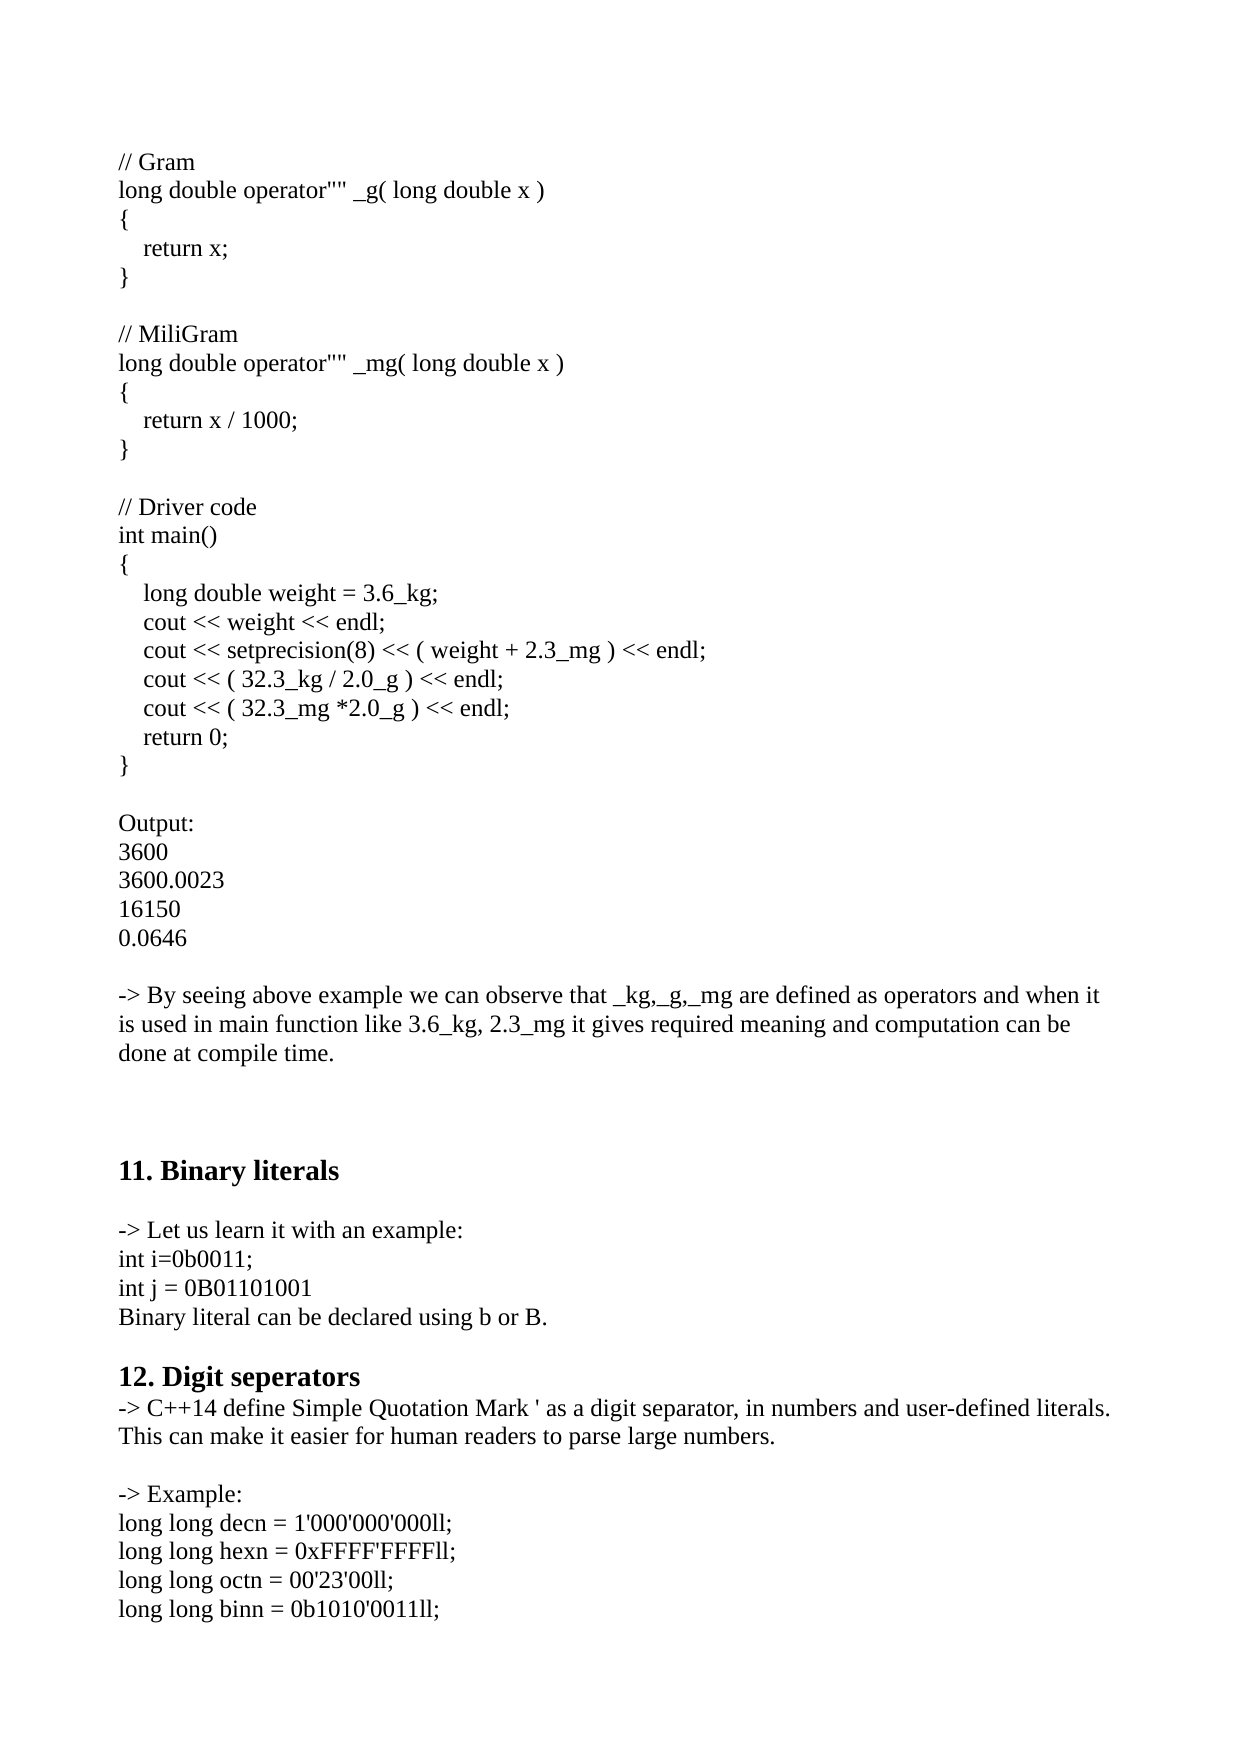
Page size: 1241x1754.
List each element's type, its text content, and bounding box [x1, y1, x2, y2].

text { [118, 377, 1122, 406]
text return x / 1000; [118, 406, 1122, 434]
text long double weight = 3.6_kg; [118, 578, 1122, 607]
text return 0; [118, 722, 1122, 751]
text // Gram [118, 147, 1122, 176]
text long double operator"" _mg( long double x ) [118, 348, 1122, 377]
text int i=0b0011; [118, 1244, 1122, 1273]
text cout << ( 32.3_mg *2.0_g ) << endl; [118, 693, 1122, 722]
text 3600 [118, 837, 1122, 866]
text // MiliGram [118, 319, 1122, 348]
text int main() [118, 521, 1122, 549]
text cout << setprecision(8) << ( weight + 2.3_mg ) << endl; [118, 636, 1122, 664]
text { [118, 204, 1122, 233]
text int j = 0B01101001 [118, 1273, 1122, 1302]
text 12. Digit seperators [118, 1359, 1122, 1393]
text 11. Binary literals [118, 1153, 1122, 1187]
text { [118, 549, 1122, 578]
text long long binn = 0b1010'0011ll; [118, 1594, 1122, 1623]
text long double operator"" _g( long double x ) [118, 176, 1122, 204]
text return x; [118, 233, 1122, 262]
text } [118, 751, 1122, 779]
text Output: [118, 808, 1122, 837]
text 0.0646 [118, 923, 1122, 952]
text 16150 [118, 894, 1122, 923]
text // Driver code [118, 492, 1122, 521]
text -> Example: [118, 1479, 1122, 1508]
text } [118, 434, 1122, 463]
text long long octn = 00'23'00ll; [118, 1565, 1122, 1594]
text long long hexn = 0xFFFF'FFFFll; [118, 1536, 1122, 1565]
text -> C++14 define Simple Quotation Mark ' as a digit separator, in numbers and user-defined literals. This can make it easier for human readers to parse large numbers. [118, 1393, 1122, 1450]
text } [118, 262, 1122, 291]
text 3600.0023 [118, 866, 1122, 894]
text cout << ( 32.3_kg / 2.0_g ) << endl; [118, 664, 1122, 693]
text -> Let us learn it with an example: [118, 1215, 1122, 1244]
text cout << weight << endl; [118, 607, 1122, 636]
text Binary literal can be declared using b or B. [118, 1302, 1122, 1330]
text -> By seeing above example we can observe that _kg,_g,_mg are defined as operators and when it is used in main function like 3.6_kg, 2.3_mg it gives required meaning and computation can be done at compile time. [118, 981, 1122, 1067]
text long long decn = 1'000'000'000ll; [118, 1508, 1122, 1536]
